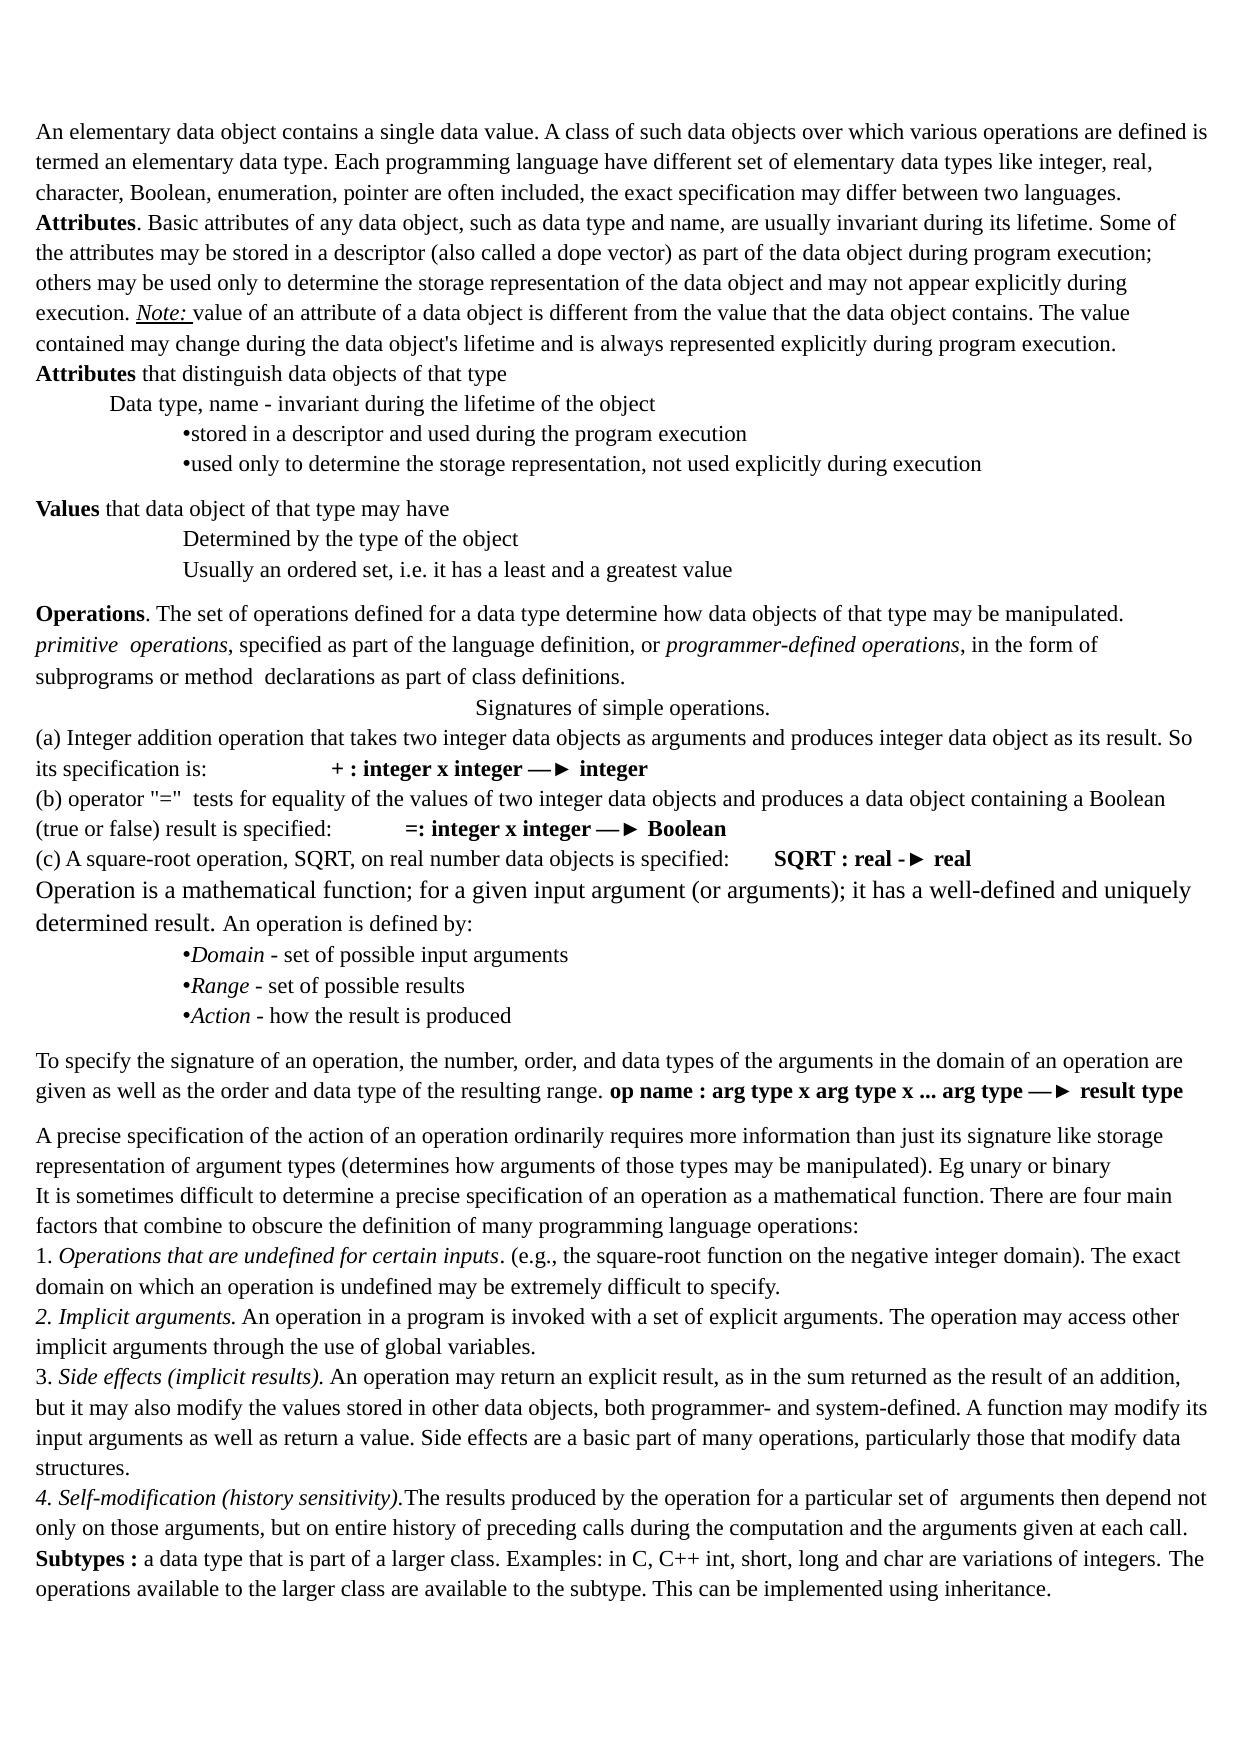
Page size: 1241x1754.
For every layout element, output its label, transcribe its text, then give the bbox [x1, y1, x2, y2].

list Data type, name - invariant during the lifetime of the object [35, 390, 1210, 416]
list Action - how the result is produced [35, 1002, 1210, 1028]
text Subtypes : a data type that is part of a larger class. Examples: in C, C++ int, short, long and char are variations of integers. The operations available to the larger class are available to the subtype. This can be implemented using inheritance. [35, 1545, 1210, 1601]
text To specify the signature of an operation, the number, order, and data types of the arguments in the domain of an operation are given as well as the order and data type of the resulting range. op name : arg type x arg type x ... arg type —► result type [35, 1047, 1210, 1103]
text It is sometimes difficult to determine a precise specification of an operation as a mathematical function. There are four main factors that combine to obscure the definition of many programming language operations: [35, 1182, 1210, 1239]
text Signatures of simple operations. [35, 694, 1210, 721]
text Operations. The set of operations defined for a data type determine how data objects of that type may be manipulated. primitive operations, specified as part of the language definition, or programmer-defined operations, in the form of subprograms or method declarations as part of class definitions. [35, 600, 1210, 690]
text 2. Implicit arguments. An operation in a program is invoked with a set of explicit arguments. The operation may access other implicit arguments through the use of global variables. [35, 1303, 1210, 1359]
text 1. Operations that are undefined for certain inputs. (e.g., the square-root function on the negative integer domain). The exact domain on which an operation is undefined may be extremely difficult to specify. [35, 1243, 1210, 1299]
list used only to determine the storage representation, not used explicitly during execution [35, 450, 1210, 477]
list Range - set of possible results [35, 972, 1210, 998]
text (b) operator "=" tests for equality of the values of two integer data objects and produces a data object containing a Boolean (true or false) result is specified: =: integer x integer —► Boolean [35, 785, 1210, 841]
text Values that data object of that type may have [35, 495, 1210, 522]
text 4. Self-modification (history sensitivity).The results produced by the operation for a particular set of arguments then depend not only on those arguments, but on entire history of preceding calls during the computation and the arguments given at each call. [35, 1484, 1210, 1541]
text Attributes. Basic attributes of any data object, such as data type and name, are usually invariant during its lifetime. Some of the attributes may be stored in a descriptor (also called a dope vector) as part of the data object during program execution; others may be used only to determine the storage representation of the data object and may not appear explicitly during execution. Note: value of an attribute of a data object is different from the value that the data object contains. The value contained may change during the data object's lifetime and is always represented explicitly during program execution. [35, 209, 1210, 356]
text An elementary data object contains a single data value. A class of such data objects over which various operations are defined is termed an elementary data type. Each programming language have different set of elementary data types like integer, real, character, Boolean, enumeration, pointer are often included, the exact specification may differ between two languages. [35, 118, 1210, 205]
text (c) A square-root operation, SQRT, on real number data objects is specified: SQRT : real -► real [35, 845, 1210, 872]
text A precise specification of the action of an operation ordinarily requires more information than just its signature like storage representation of argument types (determines how arguments of those types may be manipulated). Eg unary or binary [35, 1122, 1210, 1178]
text (a) Integer addition operation that takes two integer data objects as arguments and produces integer data object as its result. So its specification is: + : integer x integer —► integer [35, 724, 1210, 781]
list Determined by the type of the object Usually an ordered set, i.e. it has a least and a greatest value [35, 525, 1210, 582]
text Attributes that distinguish data objects of that type [35, 360, 1210, 386]
text Operation is a mathematical function; for a given input argument (or arguments); it has a well-defined and uniquely determined result. An operation is defined by: [35, 876, 1210, 937]
list Domain - set of possible input arguments [35, 942, 1210, 968]
text 3. Side effects (implicit results). An operation may return an explicit result, as in the sum returned as the result of an addition, but it may also modify the values stored in other data objects, both programmer- and system-defined. A function may modify its input arguments as well as return a value. Side effects are a basic part of many operations, particularly those that modify data structures. [35, 1363, 1210, 1480]
list stored in a descriptor and used during the program execution [35, 420, 1210, 447]
